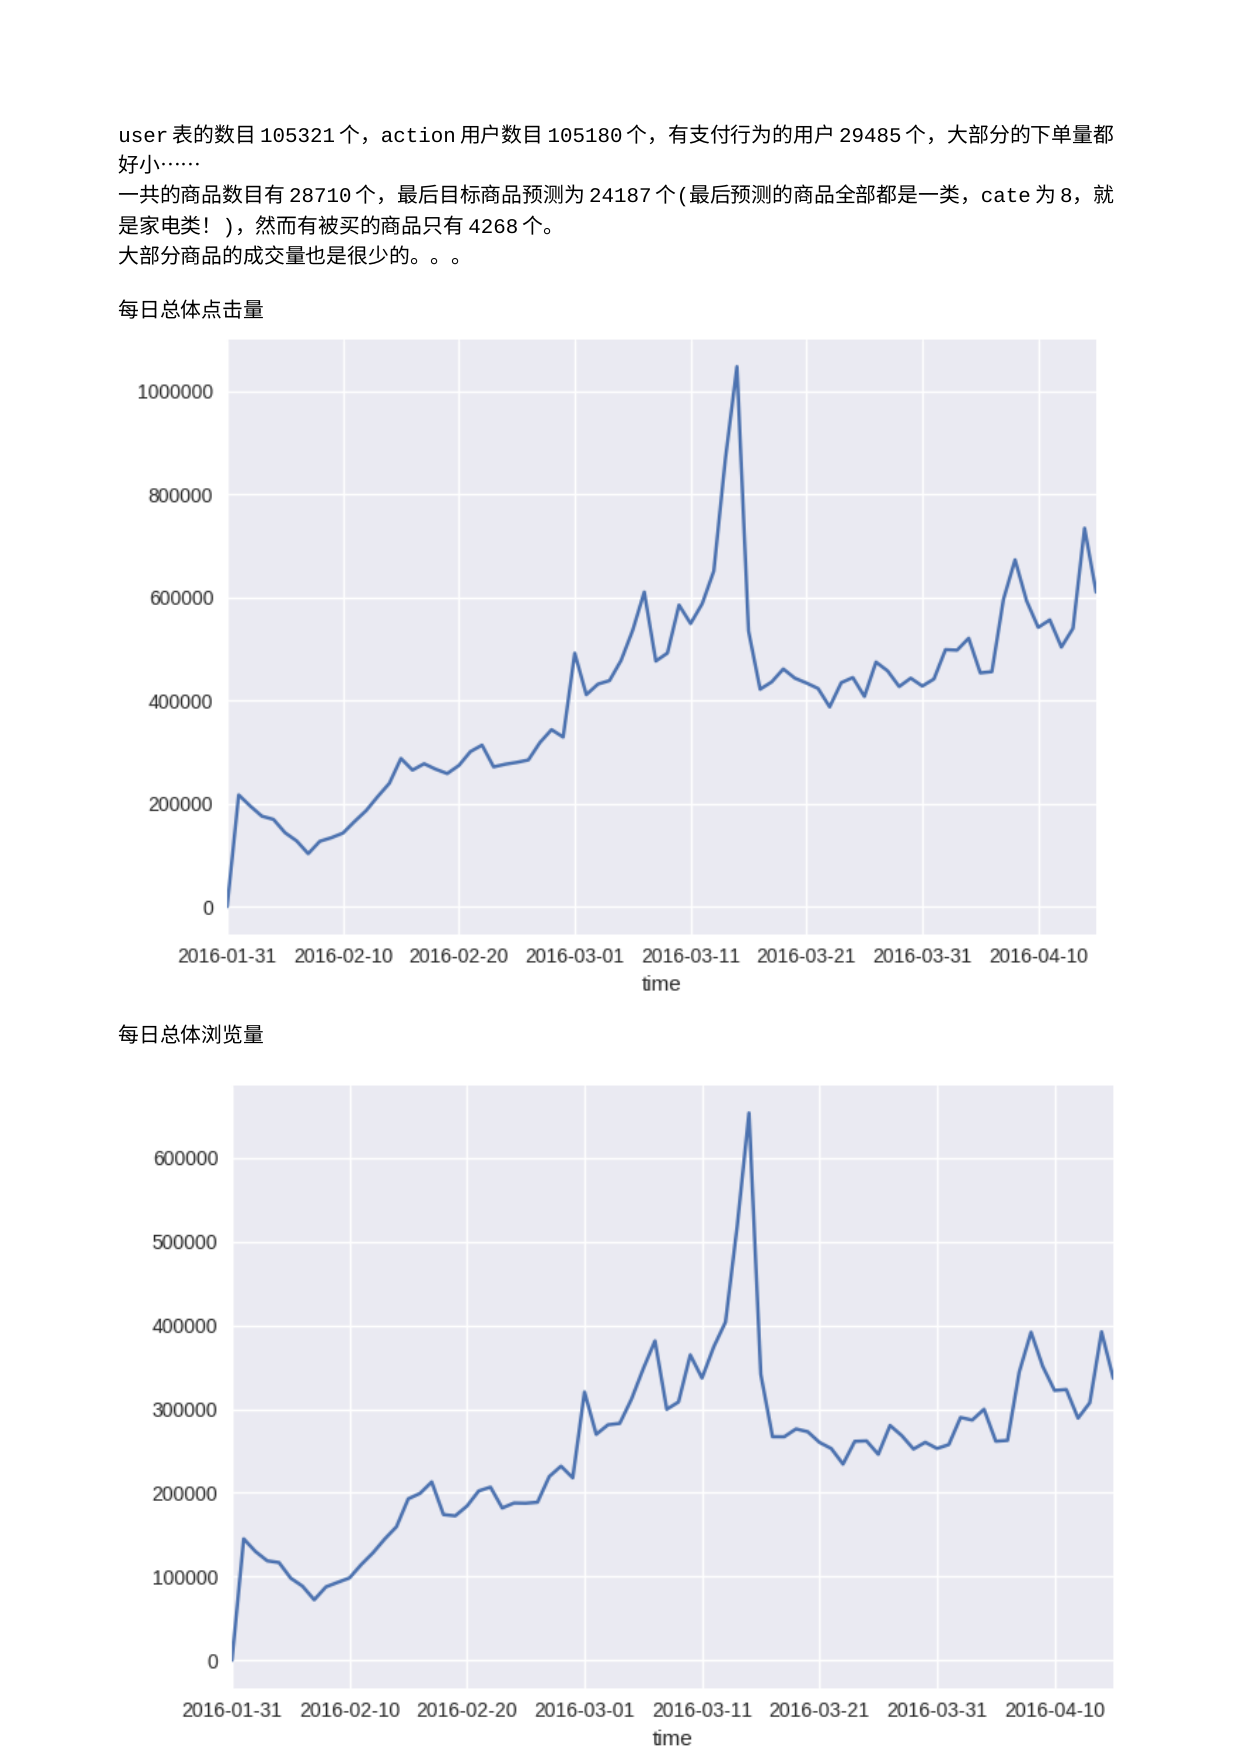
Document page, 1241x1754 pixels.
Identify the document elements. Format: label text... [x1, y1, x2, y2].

text 每日总体浏览量 [118, 1018, 1122, 1048]
text user表的数目105321个，action用户数目105180个，有支付行为的用户29485个，大部分的下单量都好小…… [118, 118, 1122, 179]
picture [127, 1073, 1132, 1754]
text 一共的商品数目有28710个，最后目标商品预测为24187个(最后预测的商品全部都是一类，cate为8，就是家电类！)，然而有被买的商品只有4268个。 [118, 179, 1122, 239]
picture [118, 323, 1123, 995]
text 每日总体点击量 [118, 293, 1122, 323]
text 大部分商品的成交量也是很少的。。。 [118, 239, 1122, 270]
